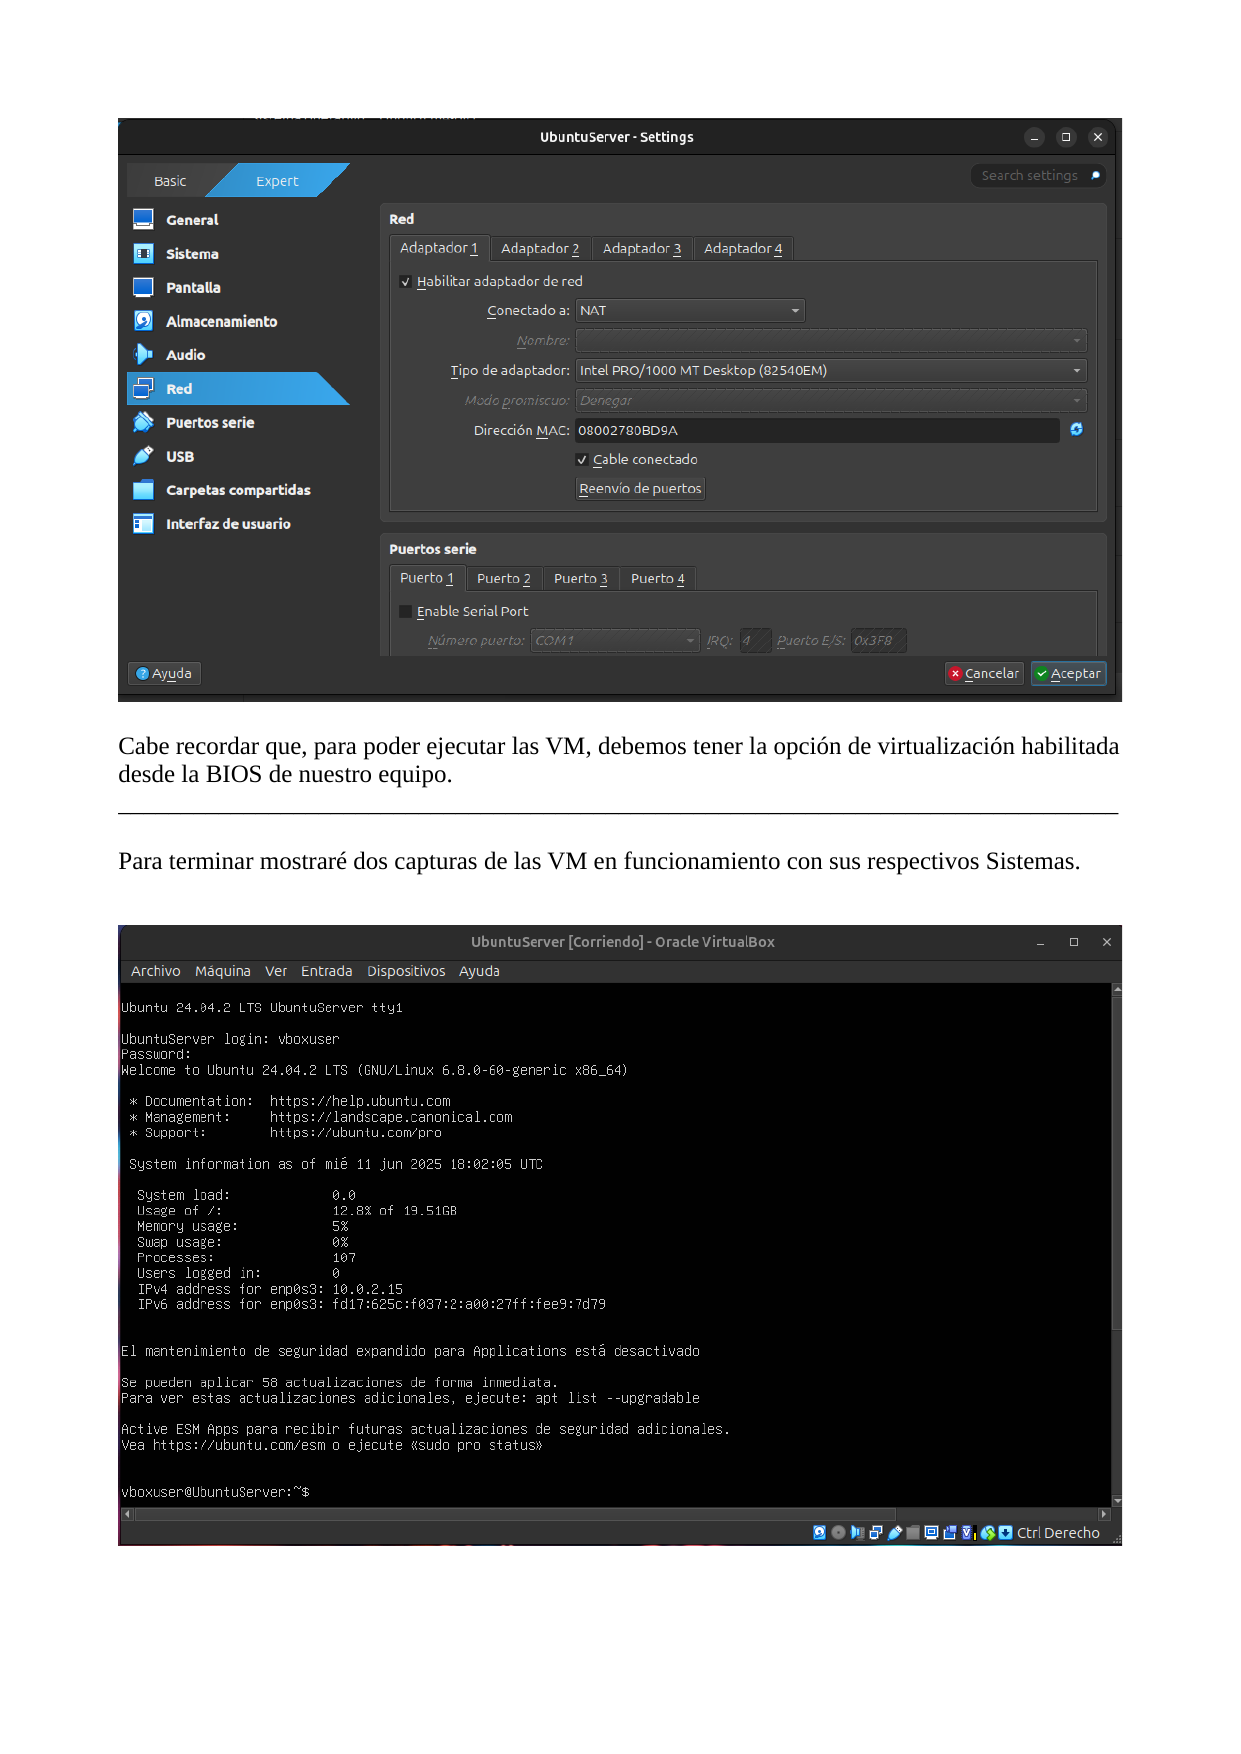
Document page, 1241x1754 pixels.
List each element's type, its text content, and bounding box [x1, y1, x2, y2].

text Cabe recordar que, para poder ejecutar las VM, debemos tener la opción de virtualización habilitada desde la BIOS de nuestro equipo. [118, 731, 1122, 788]
text ________________________________________________________________________________ [118, 788, 1122, 817]
picture [118, 118, 1123, 702]
text Para terminar mostraré dos capturas de las VM en funcionamiento con sus respectivos Sistemas. [118, 846, 1122, 874]
picture [118, 925, 1123, 1546]
